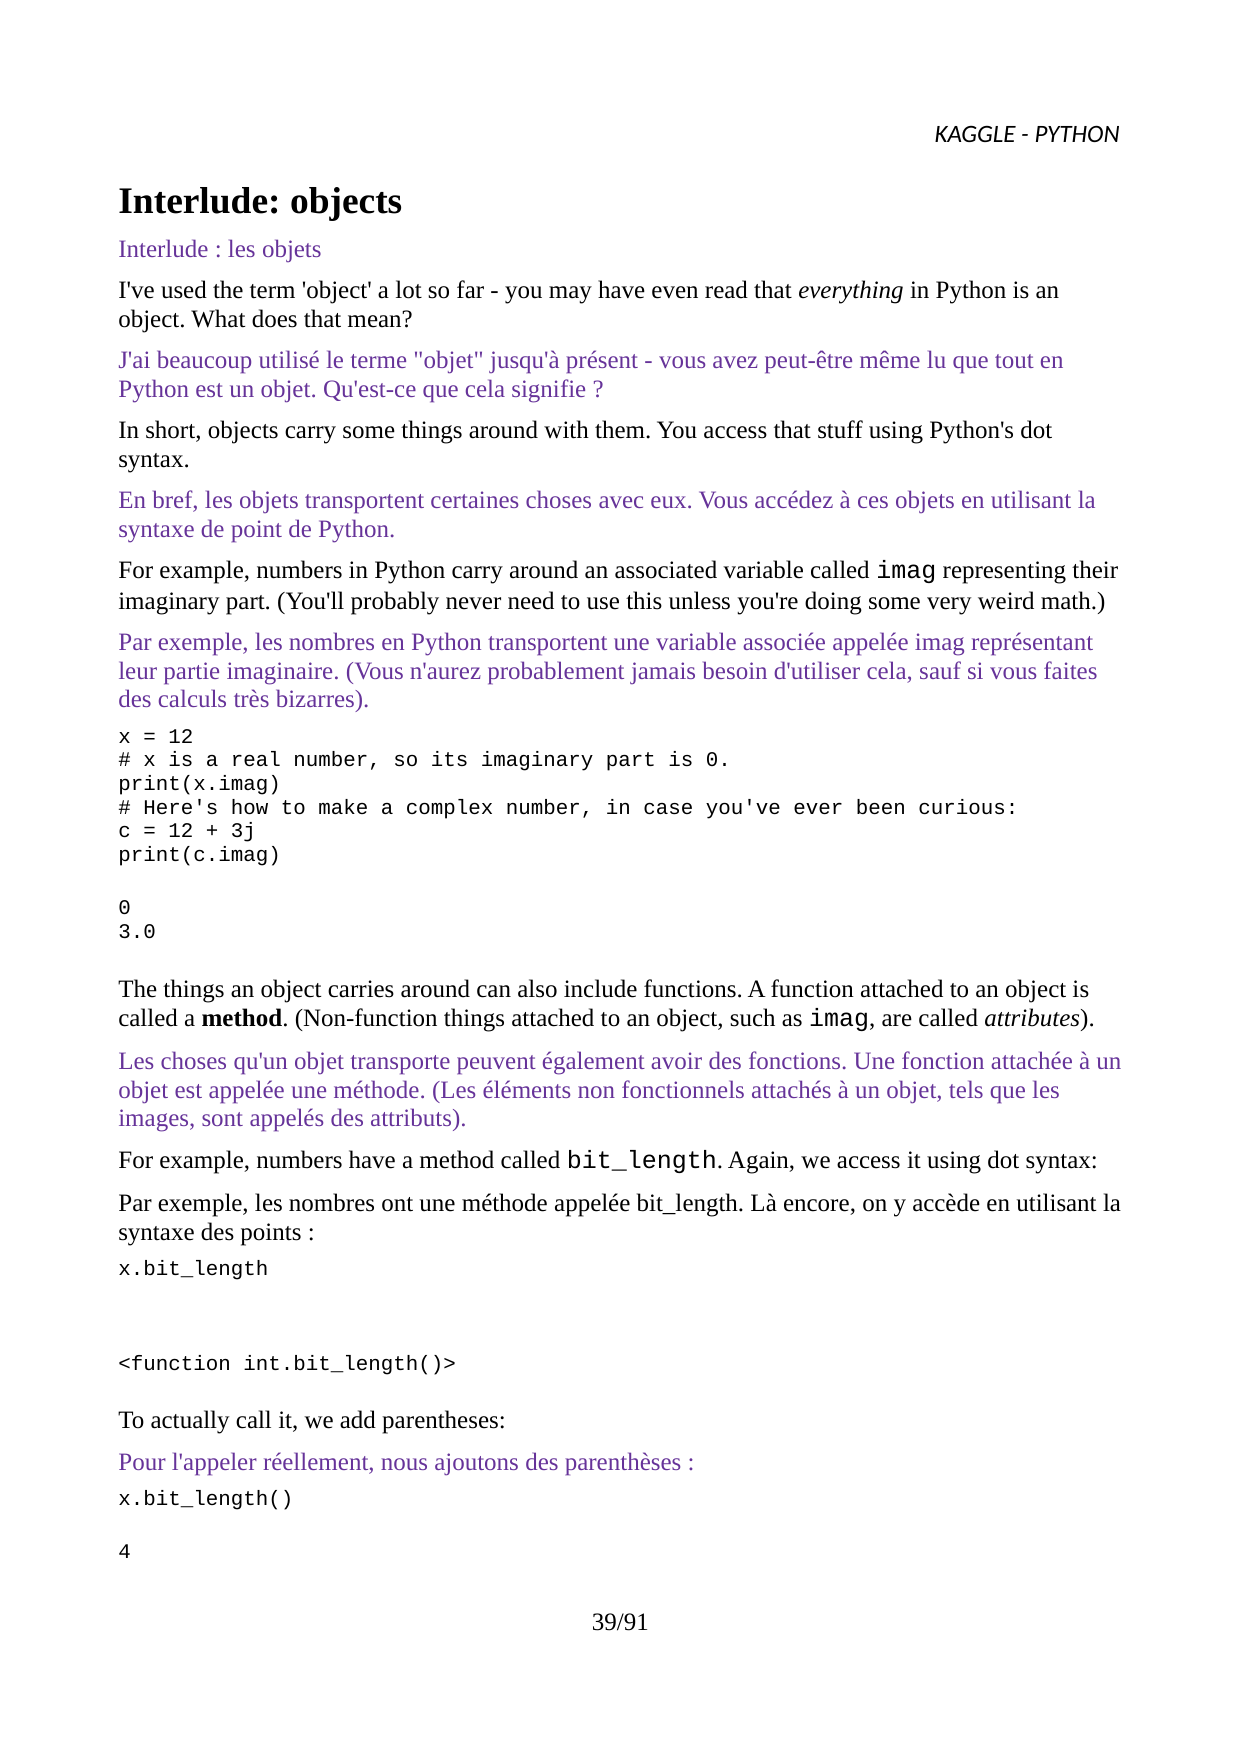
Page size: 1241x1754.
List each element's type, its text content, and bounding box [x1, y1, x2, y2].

text For example, numbers have a method called bit_length. Again, we access it using dot syntax: [118, 1145, 1122, 1176]
text Par exemple, les nombres ont une méthode appelée bit_length. Là encore, on y accède en utilisant la syntaxe des points : [118, 1188, 1122, 1246]
text Pour l'appeler réellement, nous ajoutons des parenthèses : [118, 1447, 1122, 1476]
text I've used the term 'object' a lot so far - you may have even read that everything in Python is an object. What does that mean? [118, 275, 1122, 332]
text print(c.imag) [118, 844, 1122, 868]
text 4 [118, 1541, 1122, 1565]
text J'ai beaucoup utilisé le terme "objet" jusqu'à présent - vous avez peut-être même lu que tout en Python est un objet. Qu'est-ce que cela signifie ? [118, 345, 1122, 402]
text In short, objects carry some things around with them. You access that stuff using Python's dot syntax. [118, 415, 1122, 472]
text <function int.bit_length()> [118, 1352, 1122, 1376]
text x = 12 [118, 726, 1122, 749]
text 3.0 [118, 921, 1122, 944]
text x.bit_length [118, 1258, 1122, 1282]
text Par exemple, les nombres en Python transportent une variable associée appelée imag représentant leur partie imaginaire. (Vous n'aurez probablement jamais besoin d'utiliser cela, sauf si vous faites des calculs très bizarres). [118, 627, 1122, 713]
text Les choses qu'un objet transporte peuvent également avoir des fonctions. Une fonction attachée à un objet est appelée une méthode. (Les éléments non fonctionnels attachés à un objet, tels que les images, sont appelés des attributs). [118, 1046, 1122, 1132]
subtitle Interlude: objects [118, 178, 1122, 221]
text # Here's how to make a complex number, in case you've ever been curious: [118, 797, 1122, 820]
text c = 12 + 3j [118, 820, 1122, 844]
text For example, numbers in Python carry around an associated variable called imag representing their imaginary part. (You'll probably never need to use this unless you're doing some very weird math.) [118, 555, 1122, 614]
text print(x.imag) [118, 773, 1122, 797]
text En bref, les objets transportent certaines choses avec eux. Vous accédez à ces objets en utilisant la syntaxe de point de Python. [118, 485, 1122, 542]
text Interlude : les objets [118, 234, 1122, 262]
text 0 [118, 897, 1122, 921]
text To actually call it, we add parentheses: [118, 1406, 1122, 1434]
text # x is a real number, so its imaginary part is 0. [118, 749, 1122, 773]
text The things an object carries around can also include functions. A function attached to an object is called a method. (Non-function things attached to an object, such as imag, are called attributes). [118, 974, 1122, 1033]
text x.bit_length() [118, 1488, 1122, 1512]
